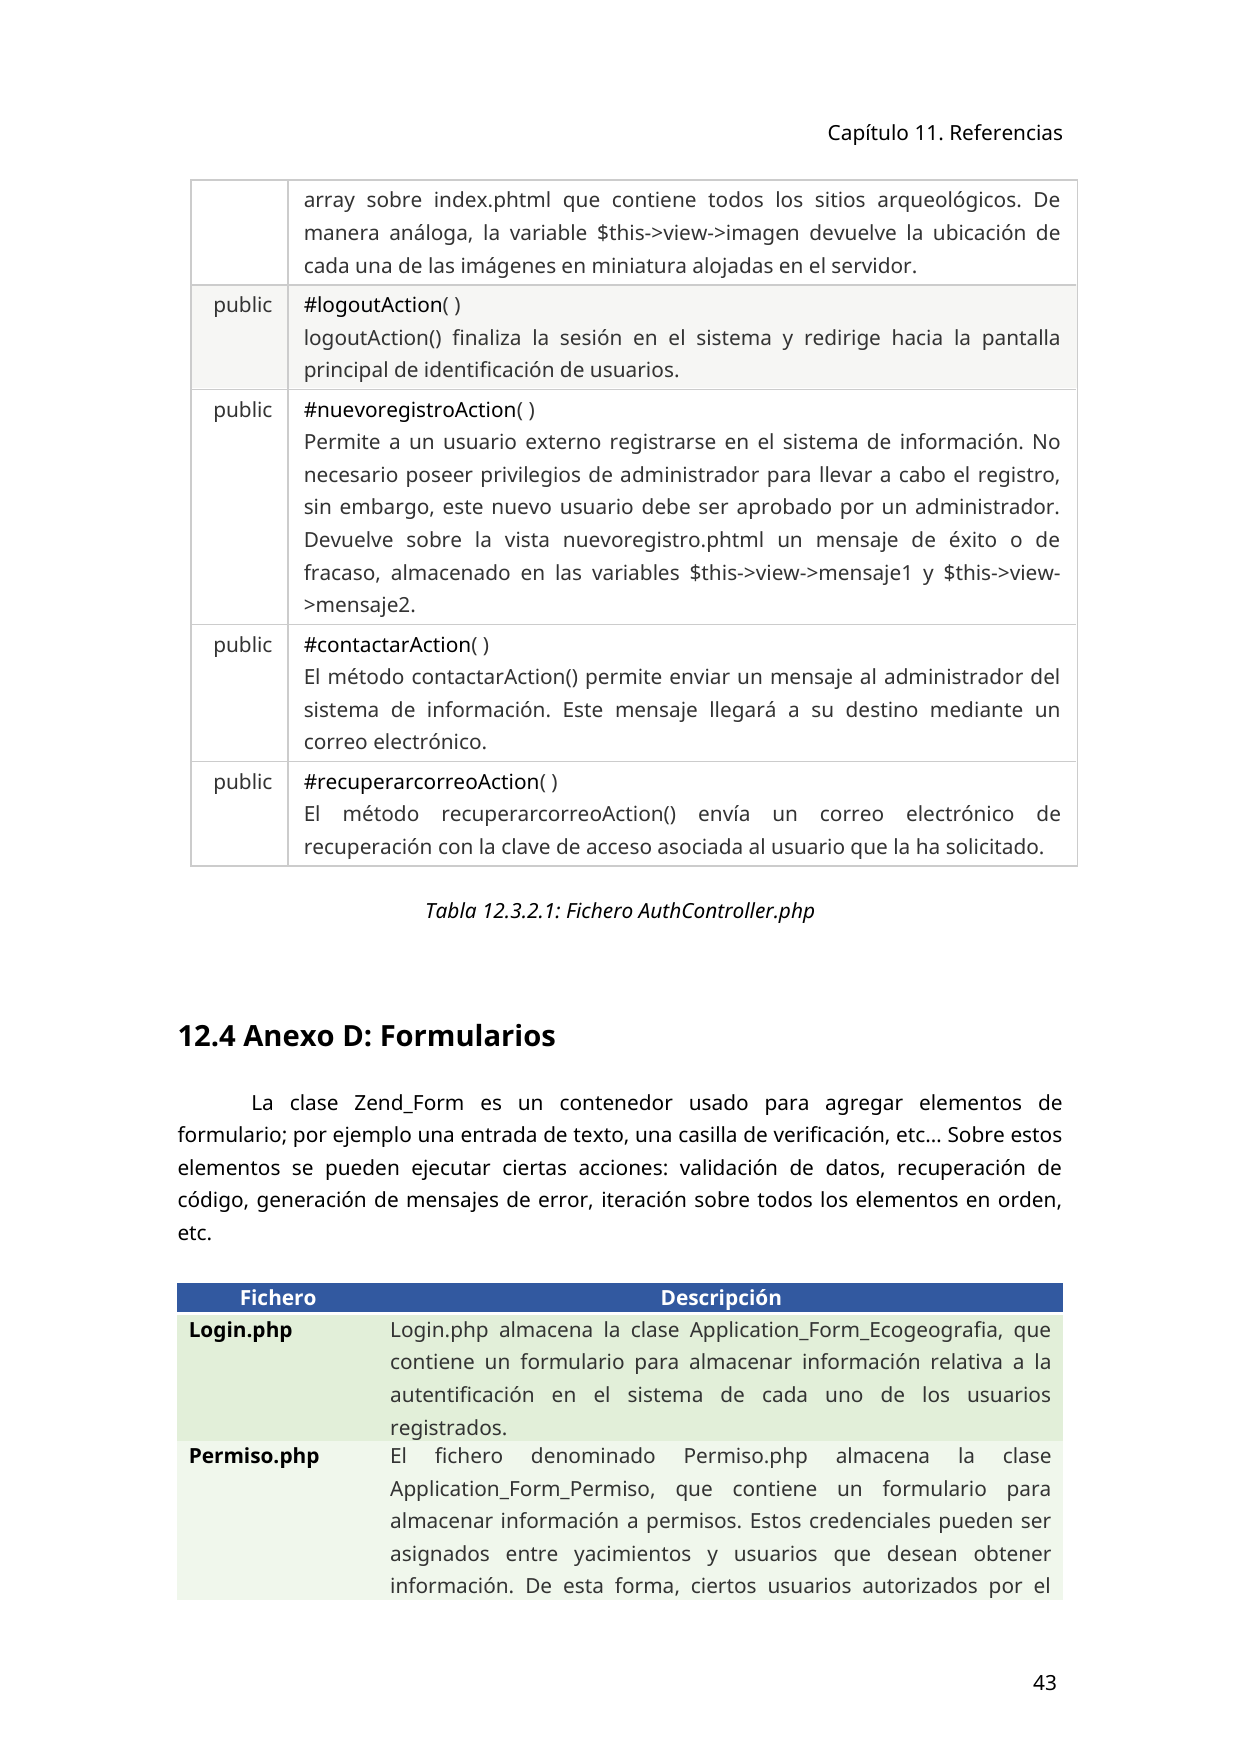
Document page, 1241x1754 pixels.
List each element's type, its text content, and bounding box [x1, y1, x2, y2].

table_cell #nuevoregistroAction( ) Permite a un usuario externo registrarse en el sistema de información. No necesario poseer privilegios de administrador para llevar a cabo el registro, sin embargo, este nuevo usuario debe ser aprobado por un administrador. Devuelve sobre la vista nuevoregistro.phtml un mensaje de éxito o de fracaso, almacenado en las variables $this->view->mensaje1 y $this->view->mensaje2. [289, 389, 1077, 623]
table_cell El fichero denominado Permiso.php almacena la clase Application_Form_Permiso, que contiene un formulario para almacenar información a permisos. Estos credenciales pueden ser asignados entre yacimientos y usuarios que desean obtener información. De esta forma, ciertos usuarios autorizados por el [379, 1441, 1063, 1600]
table_cell Permiso.php [177, 1441, 379, 1600]
table_cell Login.php almacena la clase Application_Form_Ecogeografia, que contiene un formulario para almacenar información relativa a la autentificación en el sistema de cada uno de los usuarios registrados. [379, 1315, 1063, 1441]
table_cell #recuperarcorreoAction( ) El método recuperarcorreoAction() envía un correo electrónico de recuperación con la clave de acceso asociada al usuario que la ha solicitado. [289, 761, 1077, 865]
table_header Fichero [177, 1283, 379, 1312]
table_cell public [192, 286, 287, 388]
table_cell public [192, 625, 287, 761]
table_cell #logoutAction( ) logoutAction() finaliza la sesión en el sistema y redirige hacia la pantalla principal de identificación de usuarios. [289, 284, 1077, 388]
table_cell array sobre index.phtml que contiene todos los sitios arqueológicos. De manera análoga, la variable $this->view->imagen devuelve la ubicación de cada una de las imágenes en miniatura alojadas en el servidor. [289, 181, 1077, 284]
table_header Descripción [379, 1283, 1063, 1312]
table_cell [192, 181, 287, 284]
table_cell public [192, 390, 287, 623]
table_cell public [192, 762, 287, 865]
table_cell #contactarAction( ) El método contactarAction() permite enviar un mensaje al administrador del sistema de información. Este mensaje llegará a su destino mediante un correo electrónico. [289, 624, 1077, 761]
text La clase Zend_Form es un contenedor usado para agregar elementos de formulario; por ejemplo una entrada de texto, una casilla de verificación, etc… Sobre estos elementos se pueden ejecutar ciertas acciones: validación de datos, recuperación de código, generación de mensajes de error, iteración sobre todos los elementos en orden, etc. [177, 1088, 1063, 1246]
text Tabla 12.3.2.1: Fichero AuthController.php [267, 896, 973, 924]
table_cell Login.php [177, 1315, 379, 1441]
subtitle 12.4 Anexo D: Formularios [177, 1015, 1063, 1055]
